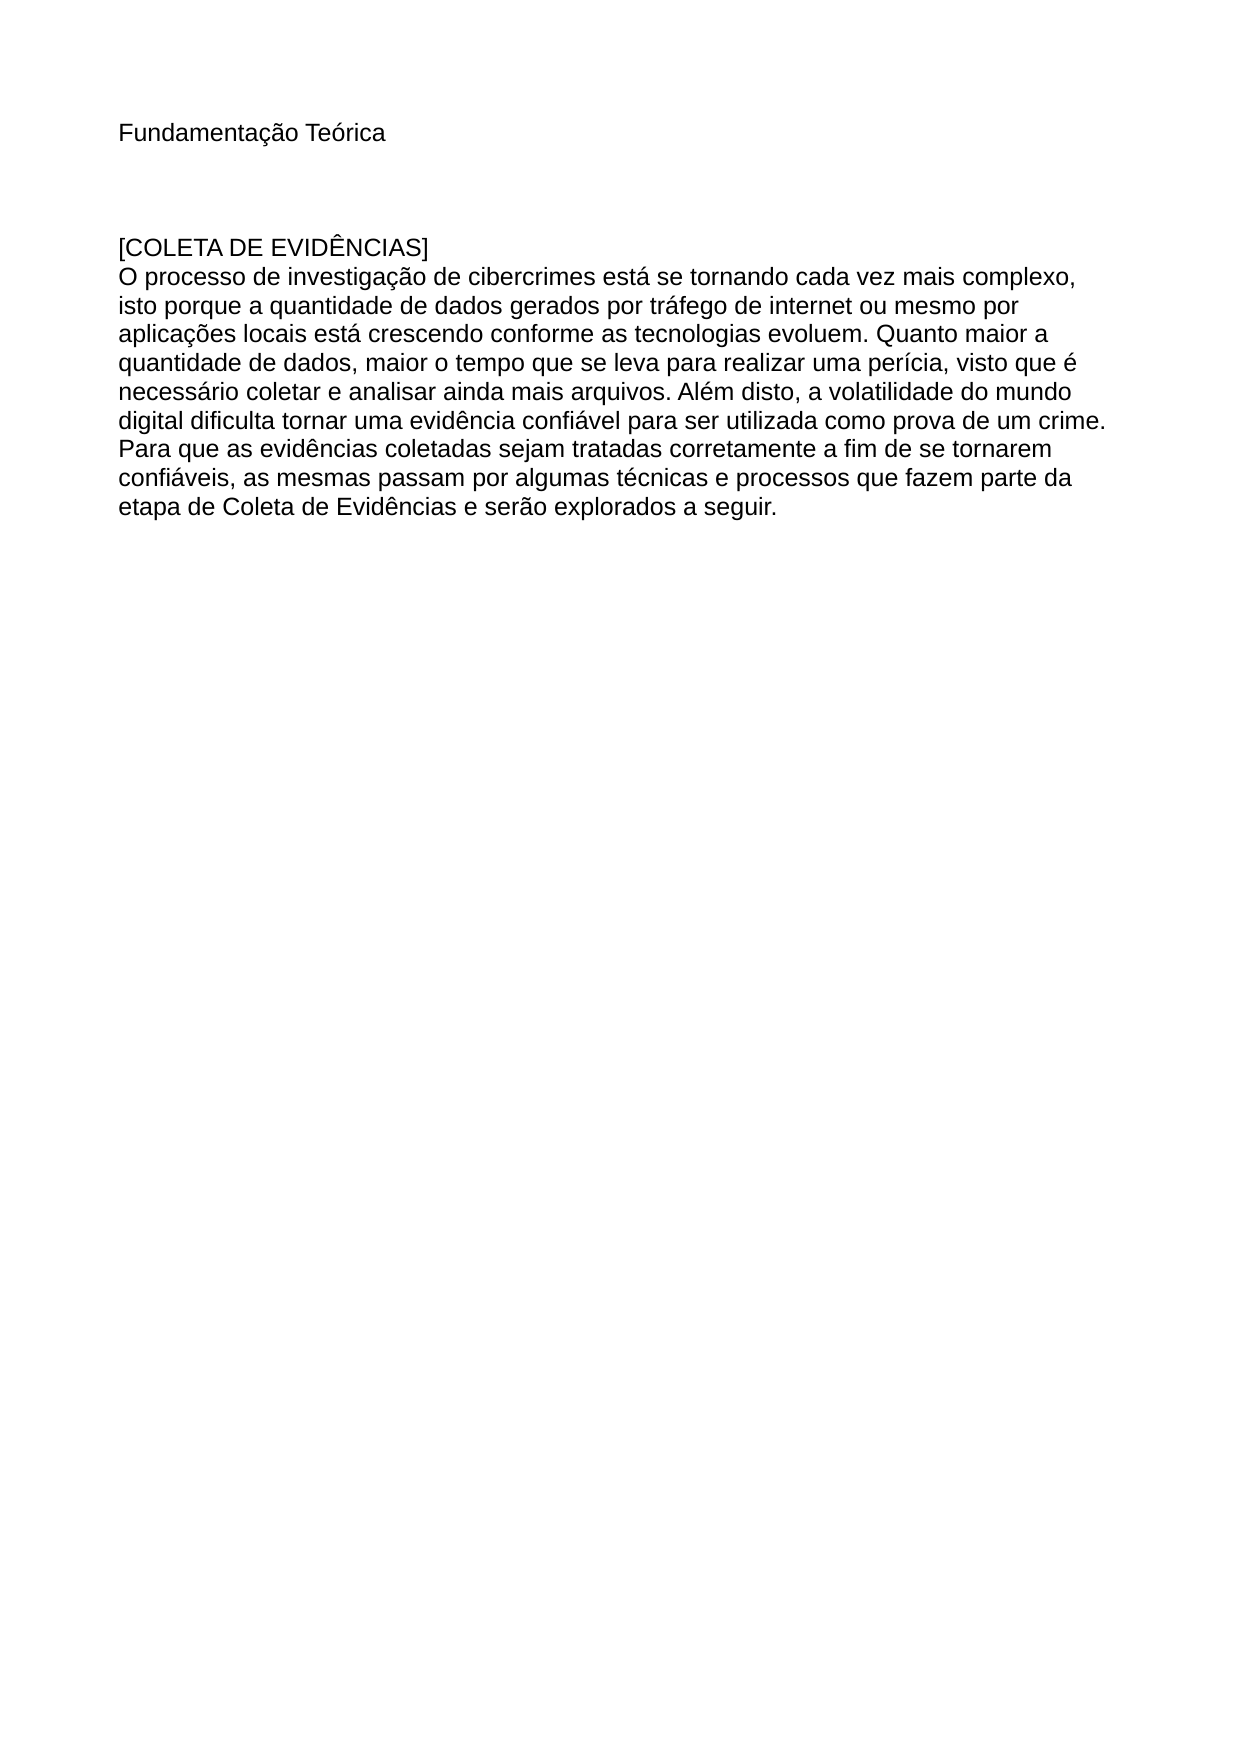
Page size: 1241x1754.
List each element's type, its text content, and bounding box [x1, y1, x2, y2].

text Para que as evidências coletadas sejam tratadas corretamente a fim de se tornarem confiáveis, as mesmas passam por algumas técnicas e processos que fazem parte da etapa de Coleta de Evidências e serão explorados a seguir. [118, 434, 1122, 521]
text [COLETA DE EVIDÊNCIAS] [118, 233, 1122, 262]
text Fundamentação Teórica [118, 118, 1122, 147]
text O processo de investigação de cibercrimes está se tornando cada vez mais complexo, isto porque a quantidade de dados gerados por tráfego de internet ou mesmo por aplicações locais está crescendo conforme as tecnologias evoluem. Quanto maior a quantidade de dados, maior o tempo que se leva para realizar uma perícia, visto que é necessário coletar e analisar ainda mais arquivos. Além disto, a volatilidade do mundo digital dificulta tornar uma evidência confiável para ser utilizada como prova de um crime. [118, 262, 1122, 434]
